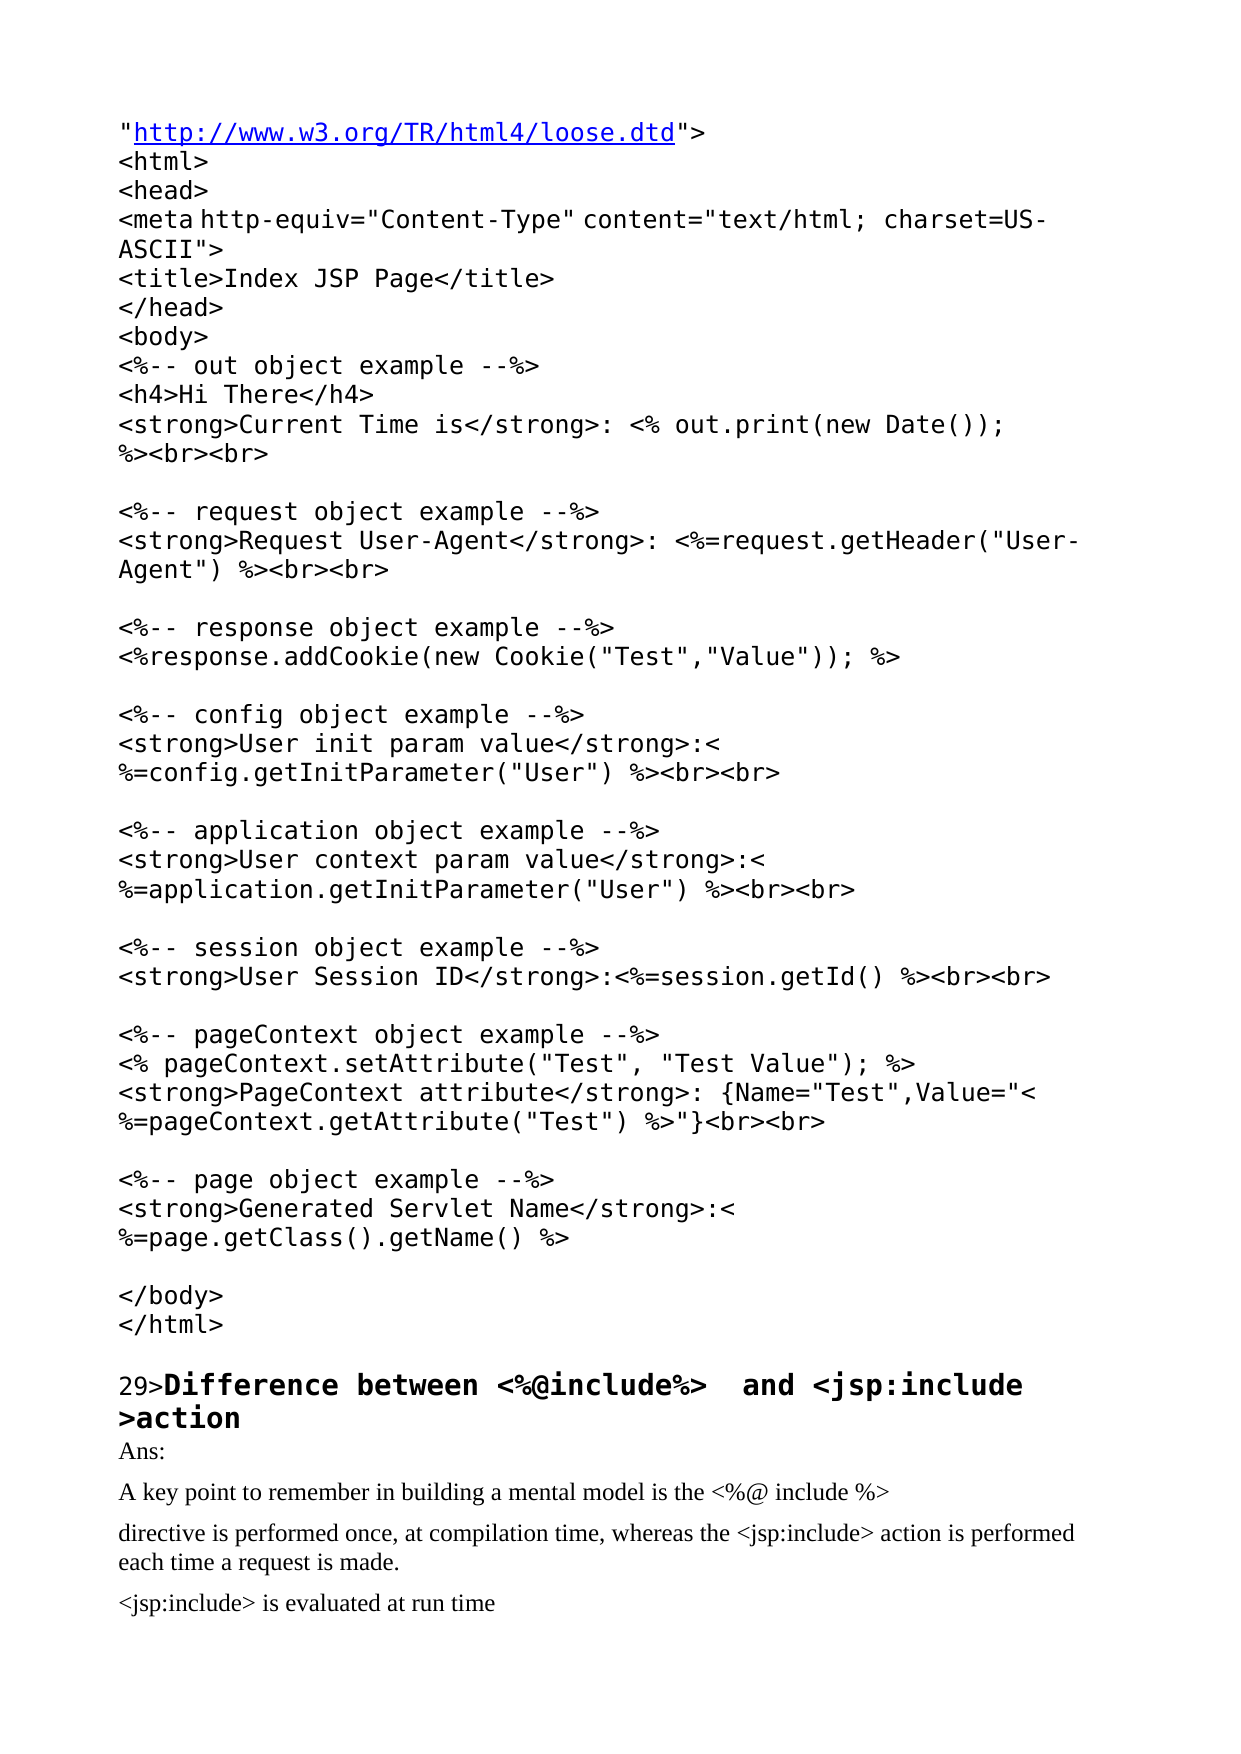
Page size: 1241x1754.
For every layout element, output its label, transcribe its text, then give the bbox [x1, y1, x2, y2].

text <title>Index JSP Page</title> [118, 264, 1122, 293]
text </html> [118, 1311, 1122, 1340]
text <strong>User Session ID</strong>:<%=session.getId() %><br><br> [118, 962, 1122, 991]
text Ans: [118, 1436, 1122, 1464]
text <%-- page object example --%> [118, 1165, 1122, 1194]
text <meta http-equiv="Content-Type" content="text/html; charset=US-ASCII"> [118, 206, 1122, 264]
text <strong>Generated Servlet Name</strong>:<%=page.getClass().getName() %> [118, 1194, 1122, 1253]
text <strong>Current Time is</strong>: <% out.print(new Date()); %><br><br> [118, 410, 1122, 468]
text <head> [118, 176, 1122, 206]
text A key point to remember in building a mental model is the <%@ include %> [118, 1477, 1122, 1506]
text <%-- out object example --%> [118, 352, 1122, 381]
text <%-- session object example --%> [118, 933, 1122, 962]
text >action [118, 1402, 1122, 1436]
text 29>Difference between <%@include%> and <jsp:include [118, 1368, 1122, 1402]
text <%-- pageContext object example --%> [118, 1020, 1122, 1049]
text <jsp:include> is evaluated at run time [118, 1588, 1122, 1617]
text <body> [118, 322, 1122, 352]
text <strong>User init param value</strong>:<%=config.getInitParameter("User") %><br><br> [118, 729, 1122, 788]
text <html> [118, 147, 1122, 176]
text <%response.addCookie(new Cookie("Test","Value")); %> [118, 642, 1122, 672]
text <h4>Hi There</h4> [118, 381, 1122, 410]
text <strong>User context param value</strong>:<%=application.getInitParameter("User") %><br><br> [118, 846, 1122, 904]
text </body> [118, 1282, 1122, 1311]
text <% pageContext.setAttribute("Test", "Test Value"); %> [118, 1049, 1122, 1078]
text </head> [118, 293, 1122, 322]
text <%-- response object example --%> [118, 613, 1122, 642]
text directive is performed once, at compilation time, whereas the <jsp:include> action is performed each time a request is made. [118, 1518, 1122, 1576]
text <strong>PageContext attribute</strong>: {Name="Test",Value="<%=pageContext.getAttribute("Test") %>"}<br><br> [118, 1078, 1122, 1137]
text <%-- request object example --%> [118, 497, 1122, 526]
text "http://www.w3.org/TR/html4/loose.dtd"> [118, 118, 1122, 147]
text <strong>Request User-Agent</strong>: <%=request.getHeader("User-Agent") %><br><br> [118, 526, 1122, 584]
text <%-- config object example --%> [118, 700, 1122, 729]
text <%-- application object example --%> [118, 817, 1122, 846]
